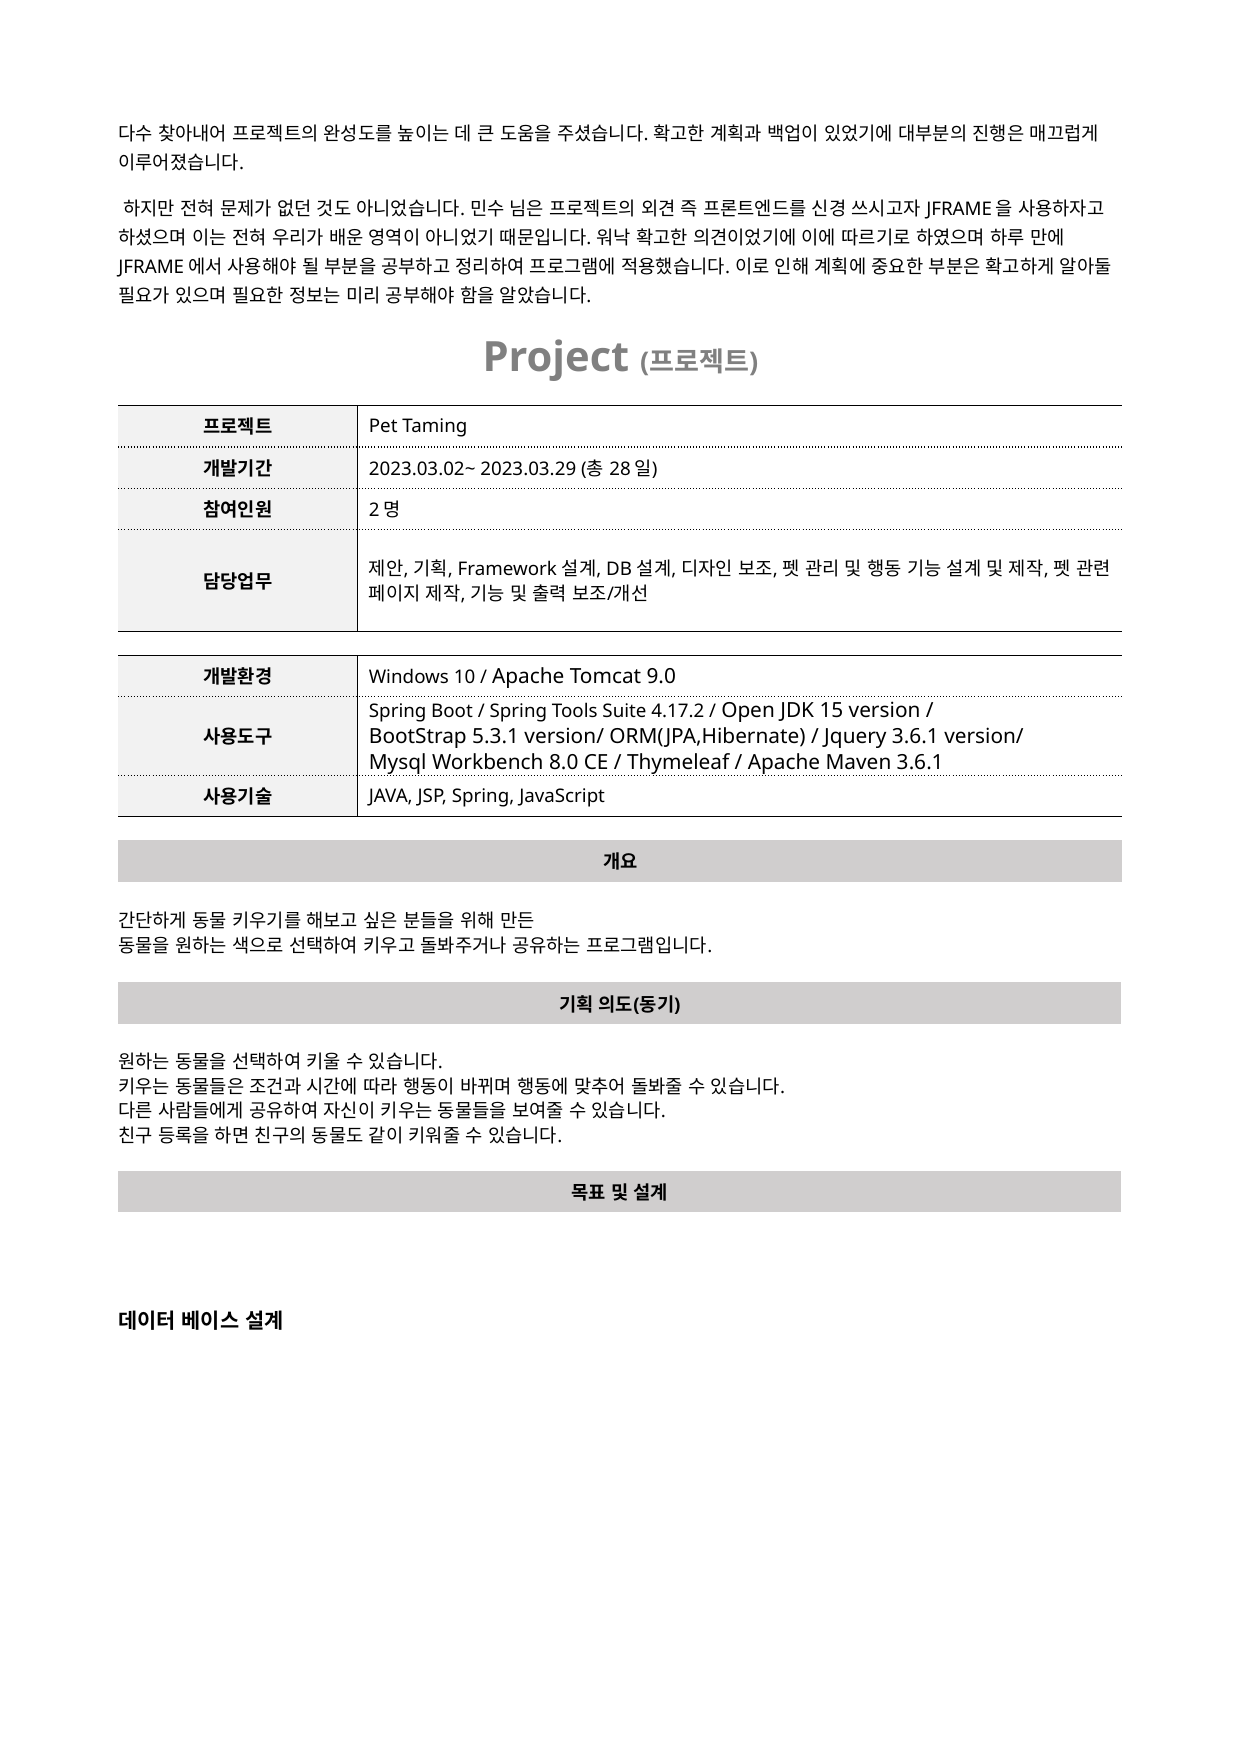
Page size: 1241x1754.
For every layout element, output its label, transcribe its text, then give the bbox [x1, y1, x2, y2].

text 키우는 동물들은 조건과 시간에 따라 행동이 바뀌며 행동에 맞추어 돌봐줄 수 있습니다. [118, 1073, 1122, 1098]
table_cell 2023.03.02~ 2023.03.29 (총 28일) [358, 446, 1122, 488]
table_header 프로젝트 [118, 406, 357, 446]
table_cell 개발기간 [118, 446, 357, 488]
table_cell 제안, 기획, Framework 설계, DB 설계, 디자인 보조, 펫 관리 및 행동 기능 설계 및 제작, 펫 관련 페이지 제작, 기능 및 출력 보조/개선 [358, 529, 1122, 631]
text 다수 찾아내어 프로젝트의 완성도를 높이는 데 큰 도움을 주셨습니다. 확고한 계획과 백업이 있었기에 대부분의 진행은 매끄럽게 이루어졌습니다. [118, 118, 1122, 174]
table_header Pet Taming [358, 406, 1122, 446]
table_header 목표 및 설계 [118, 1171, 1121, 1212]
table_header Windows 10 / Apache Tomcat 9.0 [358, 656, 1122, 696]
table_cell 참여인원 [118, 488, 357, 529]
table_cell 사용기술 [118, 775, 357, 816]
text 데이터 베이스 설계 [118, 1308, 1122, 1333]
text 동물을 원하는 색으로 선택하여 키우고 돌봐주거나 공유하는 프로그램입니다. [118, 932, 1122, 957]
table_cell 담당업무 [118, 529, 357, 631]
text 하지만 전혀 문제가 없던 것도 아니었습니다. 민수 님은 프로젝트의 외견 즉 프론트엔드를 신경 쓰시고자 JFRAME을 사용하자고 하셨으며 이는 전혀 우리가 배운 영역이 아니었기 때문입니다. 워낙 확고한 의견이었기에 이에 따르기로 하였으며 하루 만에 JFRAME에서 사용해야 될 부분을 공부하고 정리하여 프로그램에 적용했습니다. 이로 인해 계획에 중요한 부분은 확고하게 알아둘 필요가 있으며 필요한 정보는 미리 공부해야 함을 알았습니다. [118, 193, 1122, 308]
table_cell Spring Boot / Spring Tools Suite 4.17.2 / Open JDK 15 version / BootStrap 5.3.1 version/ ORM(JPA,Hibernate) / Jquery 3.6.1 version/ Mysql Workbench 8.0 CE / Thymeleaf / Apache Maven 3.6.1 [358, 696, 1122, 775]
text 친구 등록을 하면 친구의 동물도 같이 키워줄 수 있습니다. [118, 1123, 1122, 1147]
table_cell 2명 [358, 488, 1122, 529]
table_header 개발환경 [118, 656, 357, 696]
text 다른 사람들에게 공유하여 자신이 키우는 동물들을 보여줄 수 있습니다. [118, 1098, 1122, 1123]
text 간단하게 동물 키우기를 해보고 싶은 분들을 위해 만든 [118, 908, 1122, 932]
text Project (프로젝트) [118, 327, 1122, 384]
table_header 기획 의도(동기) [118, 982, 1121, 1024]
table_header 개요 [118, 840, 1122, 882]
table_cell 사용도구 [118, 696, 357, 775]
text 원하는 동물을 선택하여 키울 수 있습니다. [118, 1049, 1122, 1073]
table_cell JAVA, JSP, Spring, JavaScript [358, 775, 1122, 816]
